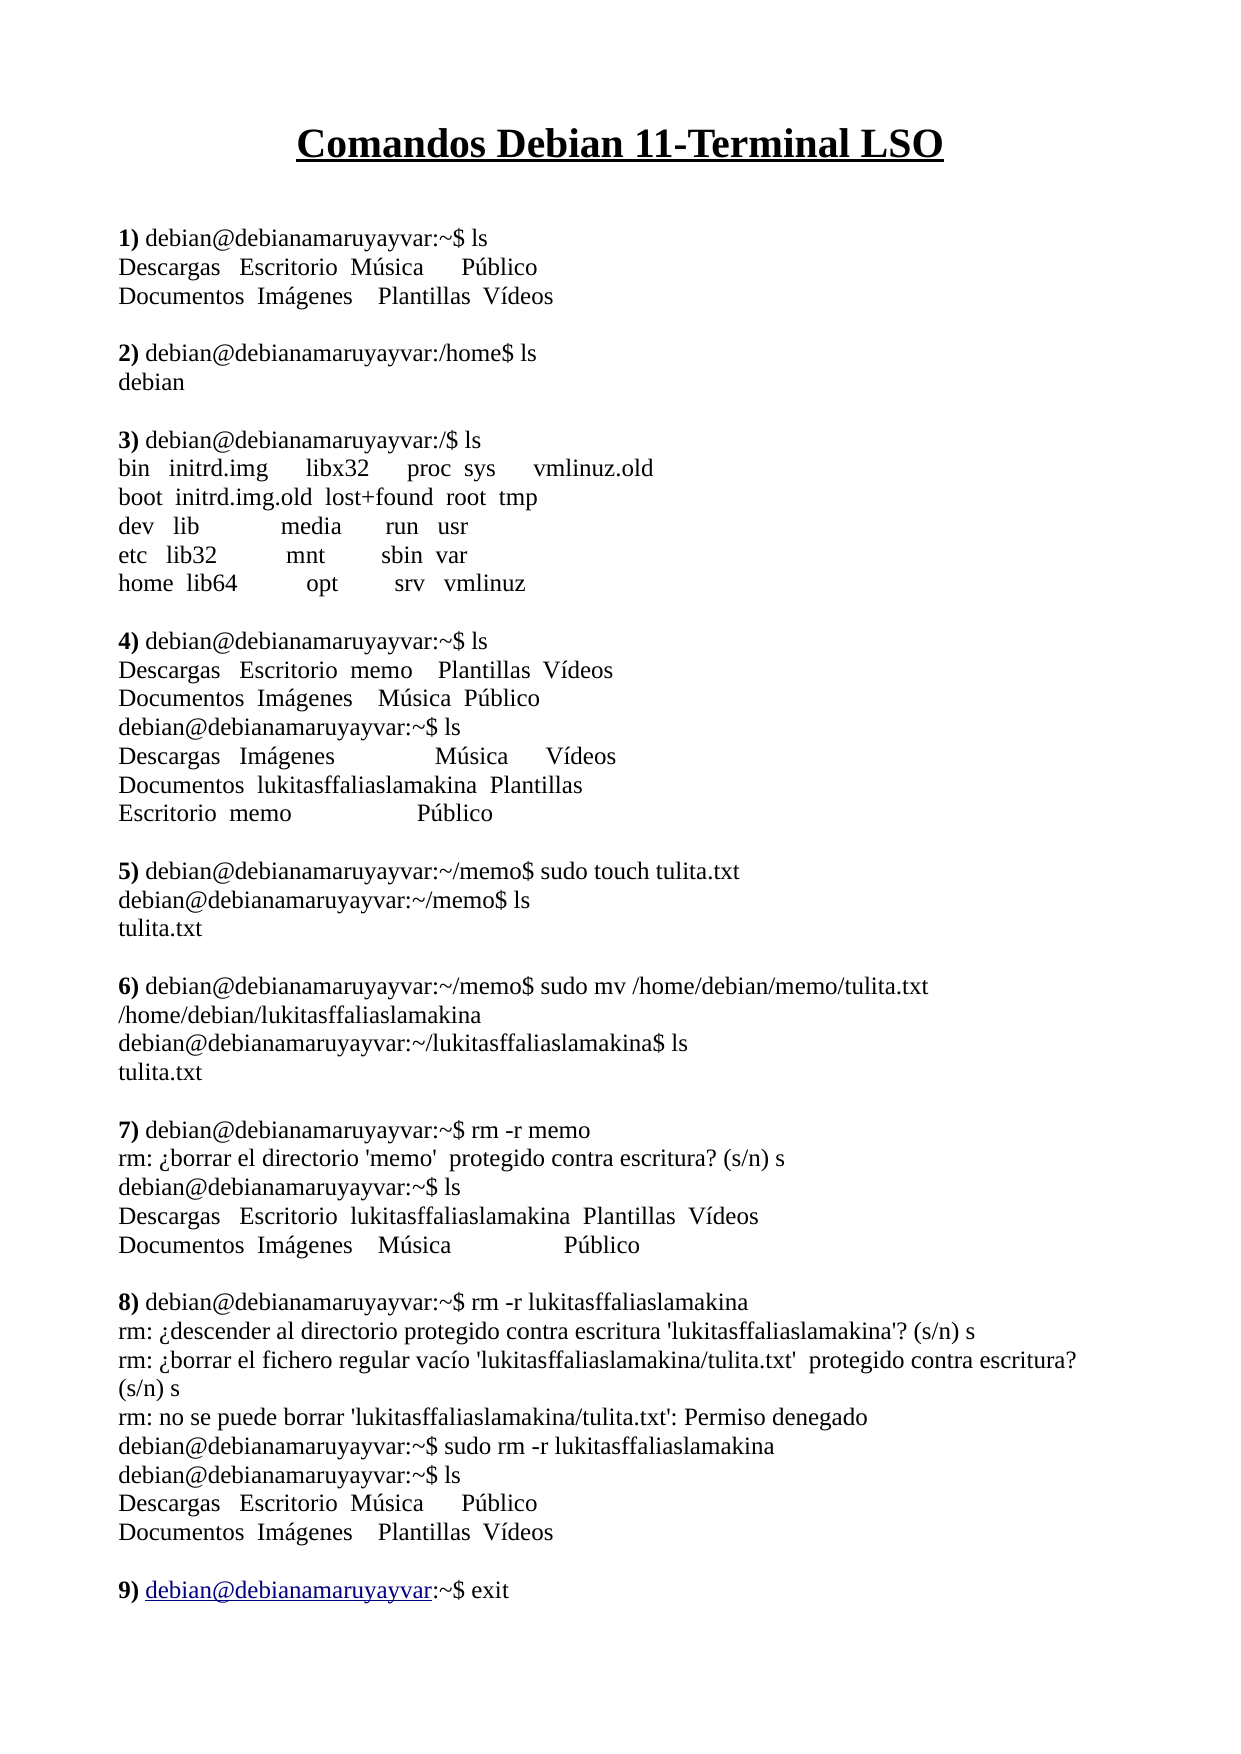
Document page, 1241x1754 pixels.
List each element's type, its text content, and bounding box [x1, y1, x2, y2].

text rm: no se puede borrar 'lukitasffaliaslamakina/tulita.txt': Permiso denegado [118, 1402, 1122, 1431]
text etc lib32 mnt sbin var [118, 540, 1122, 568]
text debian [118, 367, 1122, 396]
text 4) debian@debianamaruyayvar:~$ ls [118, 626, 1122, 655]
text boot initrd.img.old lost+found root tmp [118, 482, 1122, 511]
text bin initrd.img libx32 proc sys vmlinuz.old [118, 453, 1122, 482]
text 2) debian@debianamaruyayvar:/home$ ls [118, 338, 1122, 367]
text 8) debian@debianamaruyayvar:~$ rm -r lukitasffaliaslamakina [118, 1287, 1122, 1316]
text debian@debianamaruyayvar:~/memo$ ls [118, 885, 1122, 913]
text dev lib media run usr [118, 511, 1122, 540]
text Documentos Imágenes Plantillas Vídeos [118, 1517, 1122, 1546]
text Descargas Escritorio lukitasffaliaslamakina Plantillas Vídeos [118, 1201, 1122, 1230]
text debian@debianamaruyayvar:~$ ls [118, 1172, 1122, 1201]
text Documentos Imágenes Plantillas Vídeos [118, 281, 1122, 310]
text debian@debianamaruyayvar:~$ sudo rm -r lukitasffaliaslamakina [118, 1431, 1122, 1460]
text Descargas Escritorio Música Público [118, 252, 1122, 281]
text rm: ¿borrar el fichero regular vacío 'lukitasffaliaslamakina/tulita.txt' protegido contra escritura? (s/n) s [118, 1345, 1122, 1402]
text home lib64 opt srv vmlinuz [118, 568, 1122, 597]
text debian@debianamaruyayvar:~$ ls [118, 1460, 1122, 1488]
text tulita.txt [118, 1057, 1122, 1086]
text rm: ¿descender al directorio protegido contra escritura 'lukitasffaliaslamakina'? (s/n) s [118, 1316, 1122, 1345]
text debian@debianamaruyayvar:~$ ls [118, 712, 1122, 741]
text debian@debianamaruyayvar:~/lukitasffaliaslamakina$ ls [118, 1028, 1122, 1057]
text Documentos Imágenes Música Público [118, 683, 1122, 712]
text 3) debian@debianamaruyayvar:/$ ls [118, 425, 1122, 453]
text 7) debian@debianamaruyayvar:~$ rm -r memo [118, 1115, 1122, 1143]
text 5) debian@debianamaruyayvar:~/memo$ sudo touch tulita.txt [118, 856, 1122, 885]
text Documentos Imágenes Música Público [118, 1230, 1122, 1258]
text Descargas Imágenes Música Vídeos [118, 741, 1122, 770]
text 9) debian@debianamaruyayvar:~$ exit [118, 1575, 1122, 1603]
text 1) debian@debianamaruyayvar:~$ ls [118, 223, 1122, 252]
text 6) debian@debianamaruyayvar:~/memo$ sudo mv /home/debian/memo/tulita.txt /home/debian/lukitasffaliaslamakina [118, 971, 1122, 1028]
text Descargas Escritorio memo Plantillas Vídeos [118, 655, 1122, 683]
text Comandos Debian 11-Terminal LSO [118, 118, 1122, 166]
text Documentos lukitasffaliaslamakina Plantillas [118, 770, 1122, 798]
text rm: ¿borrar el directorio 'memo' protegido contra escritura? (s/n) s [118, 1143, 1122, 1172]
text Descargas Escritorio Música Público [118, 1488, 1122, 1517]
text Escritorio memo Público [118, 798, 1122, 827]
text tulita.txt [118, 913, 1122, 942]
